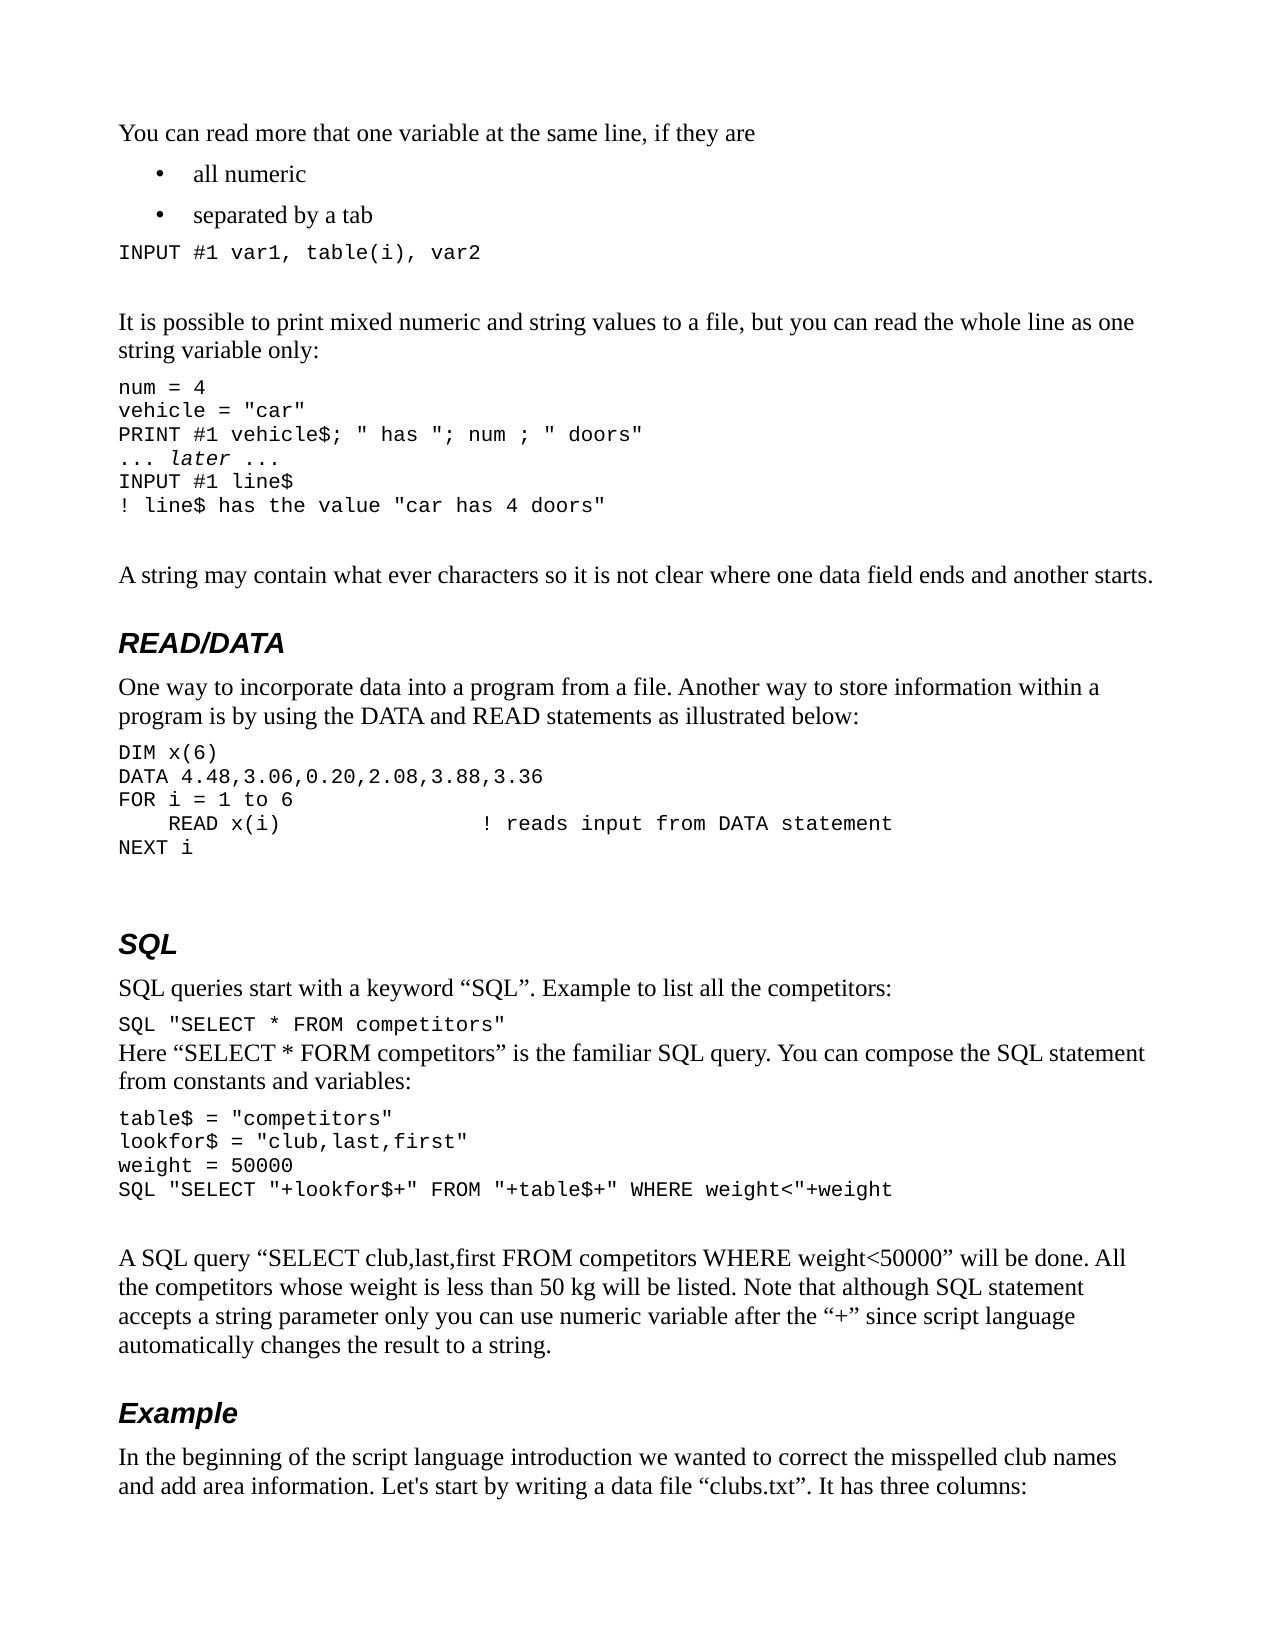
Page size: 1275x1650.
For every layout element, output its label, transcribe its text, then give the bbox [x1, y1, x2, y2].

text ! line$ has the value "car has 4 doors" [118, 495, 1157, 519]
text In the beginning of the script language introduction we wanted to correct the misspelled club names and add area information. Let's start by writing a data file “clubs.txt”. It has three columns: [118, 1442, 1157, 1499]
text SQL queries start with a keyword “SQL”. Example to list all the competitors: [118, 973, 1157, 1001]
text PRINT #1 vehicle$; " has "; num ; " doors" [118, 424, 1157, 448]
list all numeric [156, 159, 1157, 188]
text weight = 50000 [118, 1155, 1157, 1178]
list separated by a tab [156, 201, 1157, 229]
subtitle Example [118, 1396, 1157, 1429]
text READ x(i) ! reads input from DATA statement [118, 813, 1157, 837]
subtitle SQL [118, 927, 1157, 960]
text SQL "SELECT * FROM competitors" [118, 1014, 1157, 1038]
text NEXT i [118, 837, 1157, 860]
subtitle READ/DATA [118, 626, 1157, 660]
text vehicle = "car" [118, 400, 1157, 424]
text You can read more that one variable at the same line, if they are [118, 118, 1157, 147]
text lookfor$ = "club,last,first" [118, 1131, 1157, 1155]
text DIM x(6) [118, 742, 1157, 766]
text FOR i = 1 to 6 [118, 789, 1157, 813]
text A SQL query “SELECT club,last,first FROM competitors WHERE weight<50000” will be done. All the competitors whose weight is less than 50 kg will be listed. Note that although SQL statement accepts a string parameter only you can use numeric variable after the “+” since script language automatically changes the result to a string. [118, 1243, 1157, 1358]
text Here “SELECT * FORM competitors” is the familiar SQL query. You can compose the SQL statement from constants and variables: [118, 1038, 1157, 1095]
text A string may contain what ever characters so it is not clear where one data field ends and another starts. [118, 560, 1157, 589]
text INPUT #1 line$ [118, 471, 1157, 495]
text ... later ... [118, 448, 1157, 471]
text table$ = "competitors" [118, 1108, 1157, 1131]
text One way to incorporate data into a program from a file. Another way to store information within a program is by using the DATA and READ statements as illustrated below: [118, 672, 1157, 730]
text num = 4 [118, 377, 1157, 400]
text INPUT #1 var1, table(i), var2 [118, 242, 1157, 266]
text It is possible to print mixed numeric and string values to a file, but you can read the whole line as one string variable only: [118, 307, 1157, 364]
text SQL "SELECT "+lookfor$+" FROM "+table$+" WHERE weight<"+weight [118, 1178, 1157, 1202]
text DATA 4.48,3.06,0.20,2.08,3.88,3.36 [118, 766, 1157, 789]
